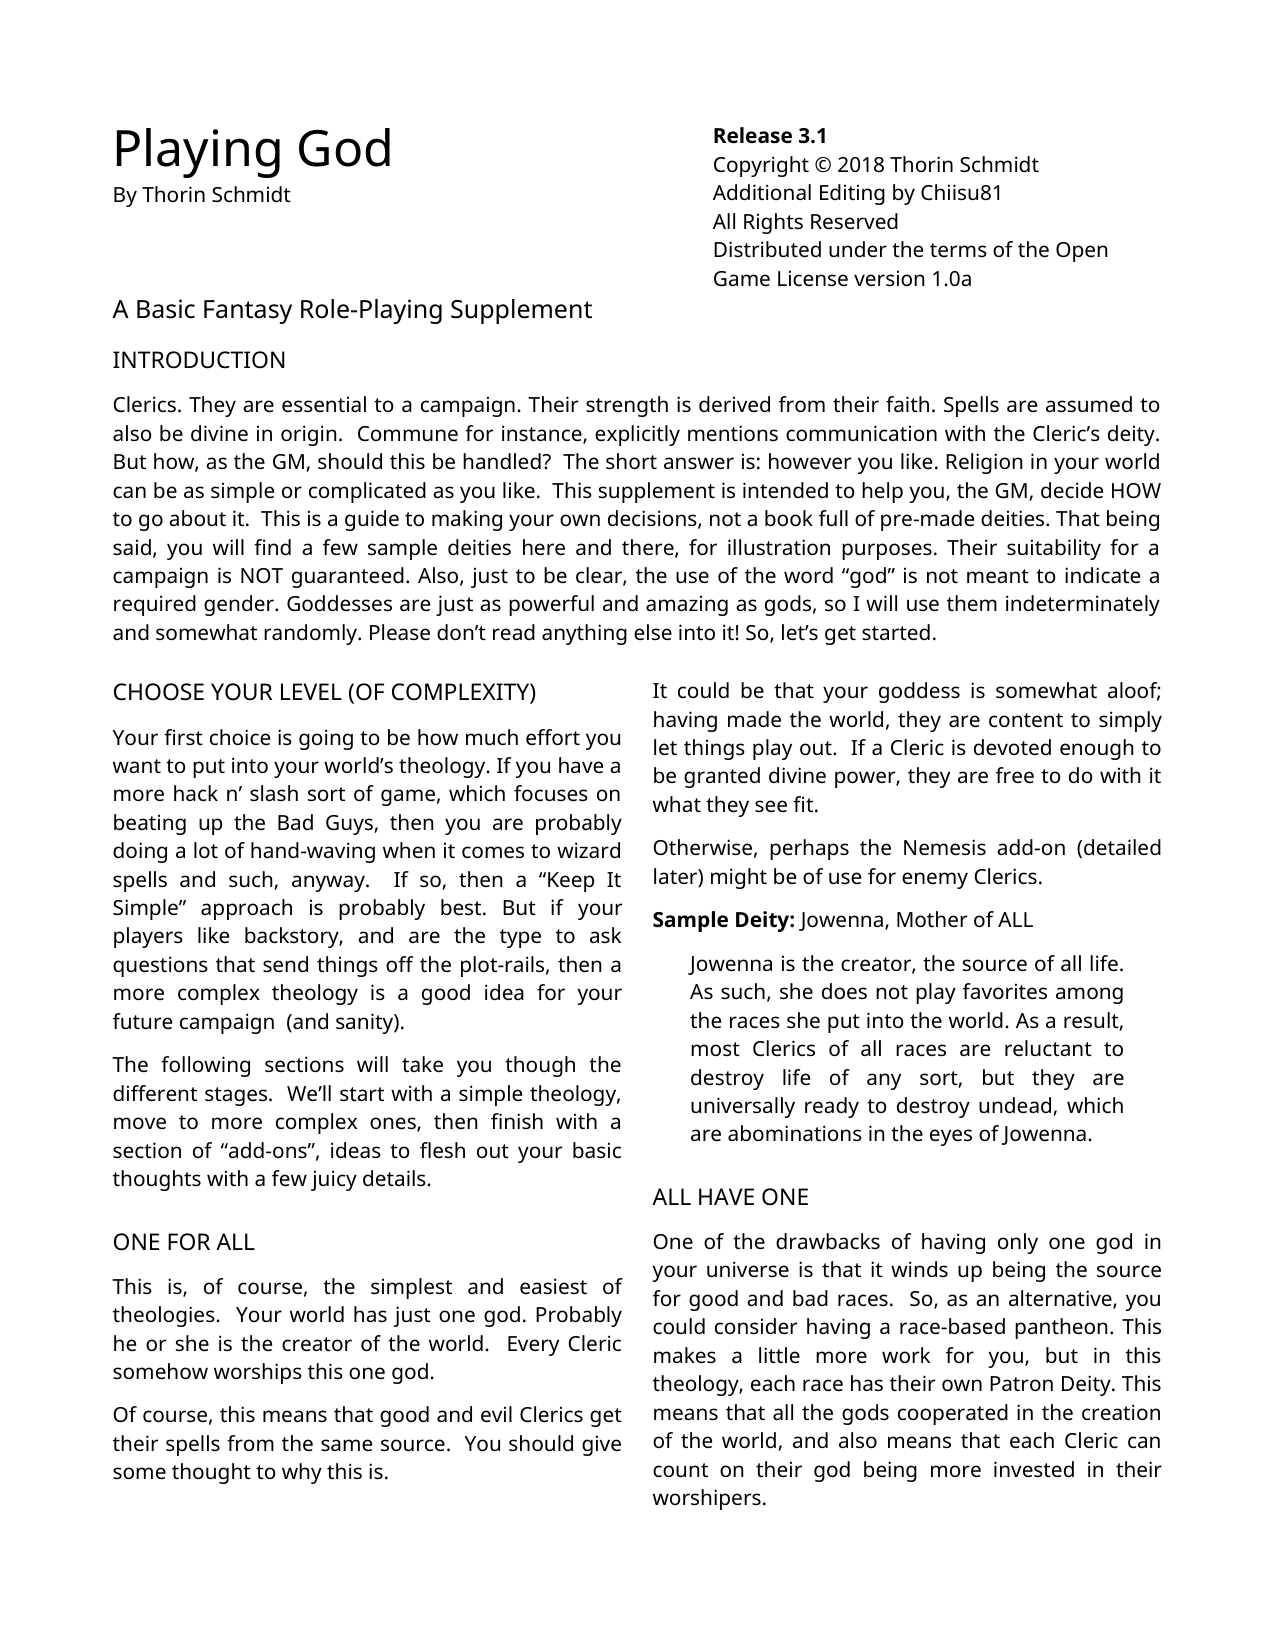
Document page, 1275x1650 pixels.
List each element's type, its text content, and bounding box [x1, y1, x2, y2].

text Clerics. They are essential to a campaign. Their strength is derived from their faith. Spells are assumed to also be divine in origin. Commune for instance, explicitly mentions communication with the Cleric’s deity. But how, as the GM, should this be handled? The short answer is: however you like. Religion in your world can be as simple or complicated as you like. This supplement is intended to help you, the GM, decide HOW to go about it. This is a guide to making your own decisions, not a book full of pre-made deities. That being said, you will find a few sample deities here and there, for illustration purposes. Their suitability for a campaign is NOT guaranteed. Also, just to be clear, the use of the word “god” is not meant to indicate a required gender. Goddesses are just as powerful and amazing as gods, so I will use them indeterminately and somewhat randomly. Please don’t read anything else into it! So, let’s get started. [112, 390, 1162, 646]
text The following sections will take you though the different stages. We’ll start with a simple theology, move to more complex ones, then finish with a section of “add-ons”, ideas to flesh out your basic thoughts with a few juicy details. [112, 1050, 622, 1193]
subtitle ONE FOR ALL [112, 1226, 622, 1257]
text Of course, this means that good and evil Clerics get their spells from the same source. You should give some thought to why this is. [112, 1401, 622, 1486]
subtitle ALL HAVE ONE [652, 1181, 1162, 1212]
table_header Playing God By Thorin Schmidt [113, 113, 713, 292]
text One of the drawbacks of having only one god in your universe is that it winds up being the source for good and bad races. So, as an alternative, you could consider having a race-based pantheon. This makes a little more work for you, but in this theology, each race has their own Patron Deity. This means that all the gods cooperated in the creation of the world, and also means that each Cleric can count on their god being more invested in their worshipers. [652, 1227, 1162, 1512]
subtitle INTRODUCTION [112, 344, 1162, 375]
text It could be that your goddess is somewhat aloof; having made the world, they are content to simply let things play out. If a Cleric is devoted enough to be granted divine power, they are free to do with it what they see fit. [652, 676, 1162, 818]
text Jowenna is the creator, the source of all life. As such, she does not play favorites among the races she put into the world. As a result, most Clerics of all races are reluctant to destroy life of any sort, but they are universally ready to destroy undead, which are abominations in the eyes of Jowenna. [690, 949, 1125, 1148]
text Otherwise, perhaps the Nemesis add-on (detailed later) might be of use for enemy Clerics. [652, 833, 1162, 890]
text Your first choice is going to be how much effort you want to put into your world’s theology. If you have a more hack n’ slash sort of game, which focuses on beating up the Bad Guys, then you are probably doing a lot of hand-waving when it comes to wizard spells and such, anyway. If so, then a “Keep It Simple” approach is probably best. But if your players like backstory, and are the type to ask questions that send things off the plot-rails, then a more complex theology is a good idea for your future campaign (and sanity). [112, 723, 622, 1035]
text Sample Deity: Jowenna, Mother of ALL [652, 905, 1162, 934]
subtitle CHOOSE YOUR LEVEL (OF COMPLEXITY) [112, 676, 622, 708]
text This is, of course, the simplest and easiest of theologies. Your world has just one god. Probably he or she is the creator of the world. Every Cleric somehow worships this one god. [112, 1272, 622, 1386]
table_cell A Basic Fantasy Role-Playing Supplement [113, 292, 1162, 326]
table_header Release 3.1 Copyright © 2018 Thorin Schmidt Additional Editing by Chiisu81 All Rights Reserved Distributed under the terms of the Open Game License version 1.0a [713, 113, 1162, 292]
